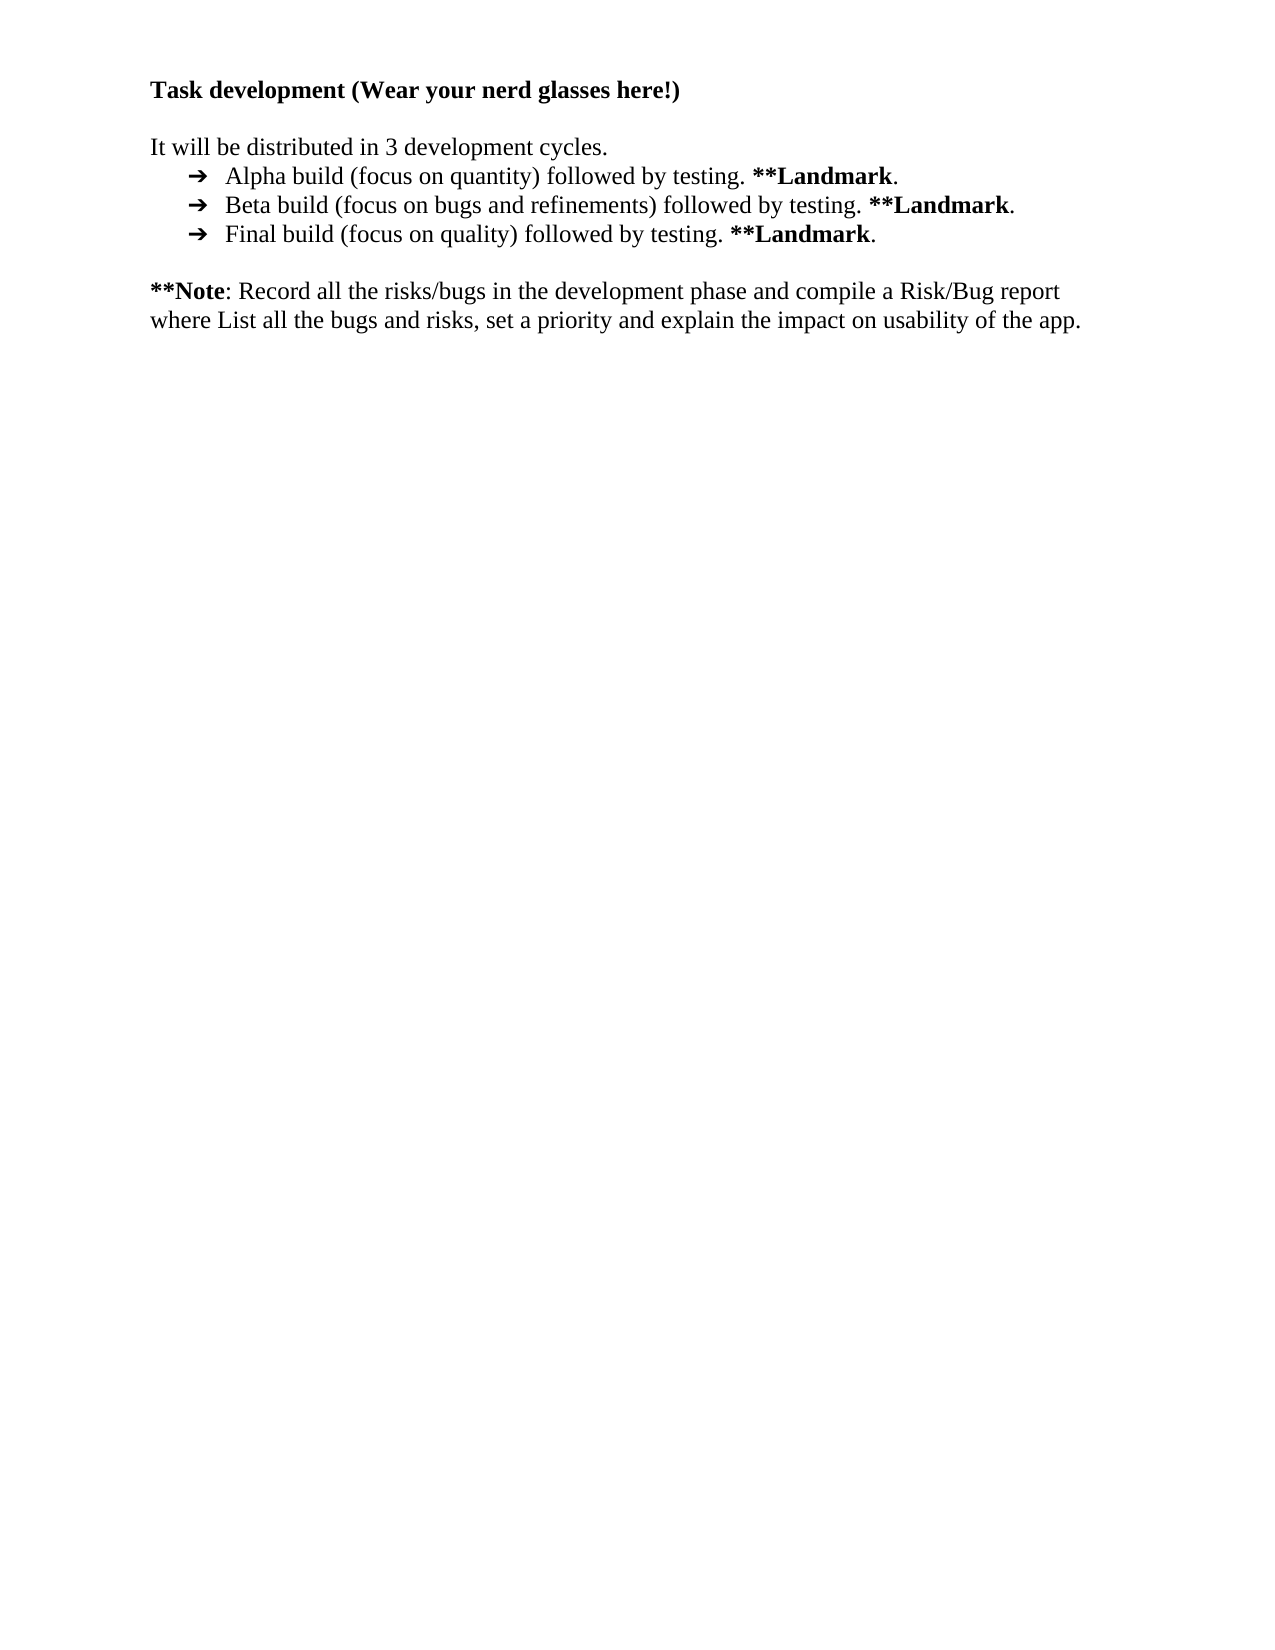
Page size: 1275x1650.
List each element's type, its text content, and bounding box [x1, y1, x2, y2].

text **Note: Record all the risks/bugs in the development phase and compile a Risk/Bug report where List all the bugs and risks, set a priority and explain the impact on usability of the app. [150, 276, 1125, 334]
text It will be distributed in 3 development cycles. [150, 132, 1125, 161]
list Final build (focus on quality) followed by testing. **Landmark. [187, 219, 1125, 247]
list Beta build (focus on bugs and refinements) followed by testing. **Landmark. [187, 190, 1125, 219]
list Alpha build (focus on quantity) followed by testing. **Landmark. [187, 161, 1125, 190]
text Task development (Wear your nerd glasses here!) [150, 75, 1125, 104]
